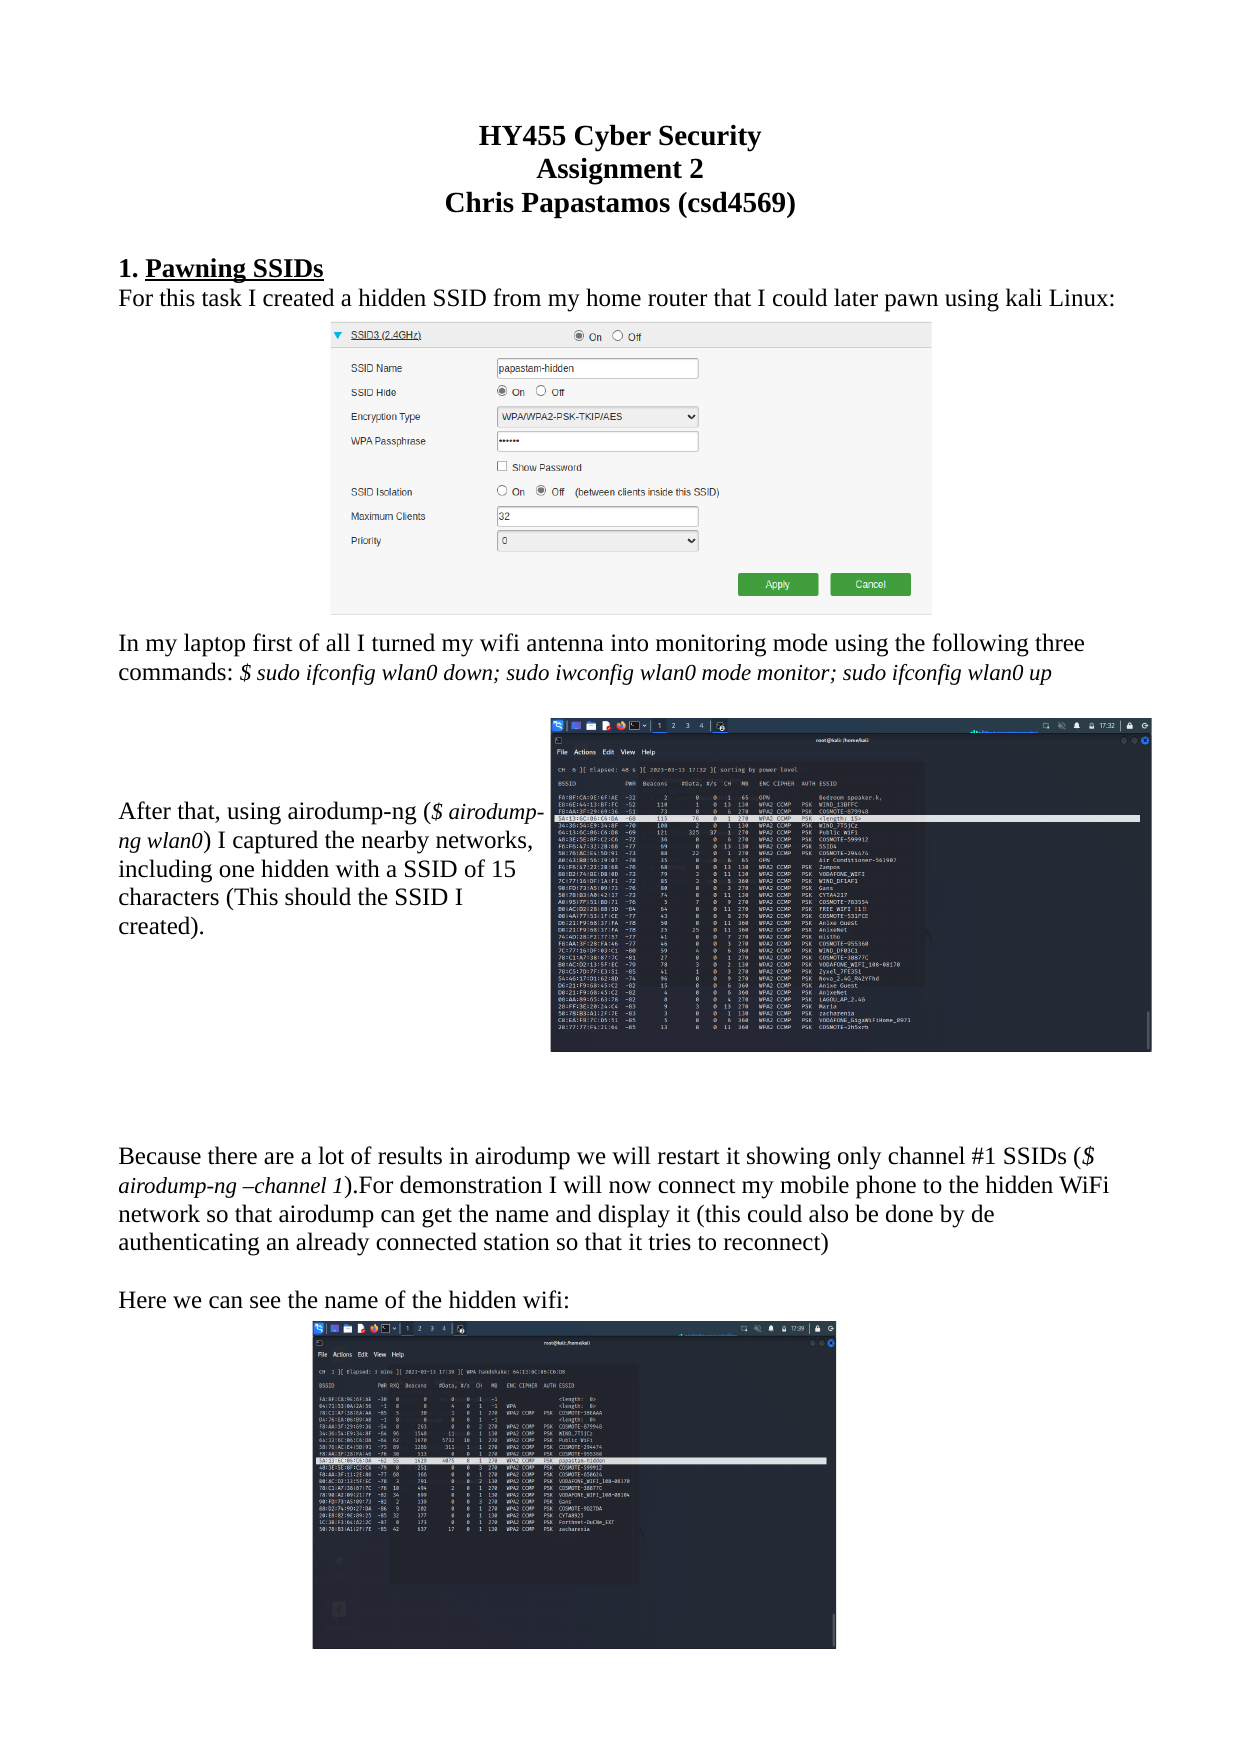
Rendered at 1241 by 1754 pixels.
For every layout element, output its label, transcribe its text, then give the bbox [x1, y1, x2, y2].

text For this task I created a hidden SSID from my home router that I could later pawn using kali Linux: [118, 283, 1122, 312]
text Assignment 2 [118, 152, 1122, 185]
text In my laptop first of all I turned my wifi antenna into monitoring mode using the following three commands: $ sudo ifconfig wlan0 down; sudo iwconfig wlan0 mode monitor; sudo ifconfig wlan0 up [118, 628, 1122, 686]
picture [312, 1321, 837, 1649]
text After that, using airodump-ng ($ airodump-ng wlan0) I captured the nearby networks, including one hidden with a SSID of 15 characters (This should the SSID I created). [118, 796, 550, 940]
picture [330, 321, 932, 615]
text HY455 Cyber Security [118, 118, 1122, 152]
text Chris Papastamos (csd4569) [118, 185, 1122, 219]
picture [550, 718, 1152, 1052]
text Because there are a lot of results in airodump we will restart it showing only channel #1 SSIDs ($ airodump-ng –channel 1).For demonstration I will now connect my mobile phone to the hidden WiFi network so that airodump can get the name and display it (this could also be done by de authenticating an already connected station so that it tries to reconnect) [118, 1141, 1122, 1256]
text 1. Pawning SSIDs [118, 252, 1122, 283]
text Here we can see the name of the hidden wifi: [118, 1285, 1122, 1314]
